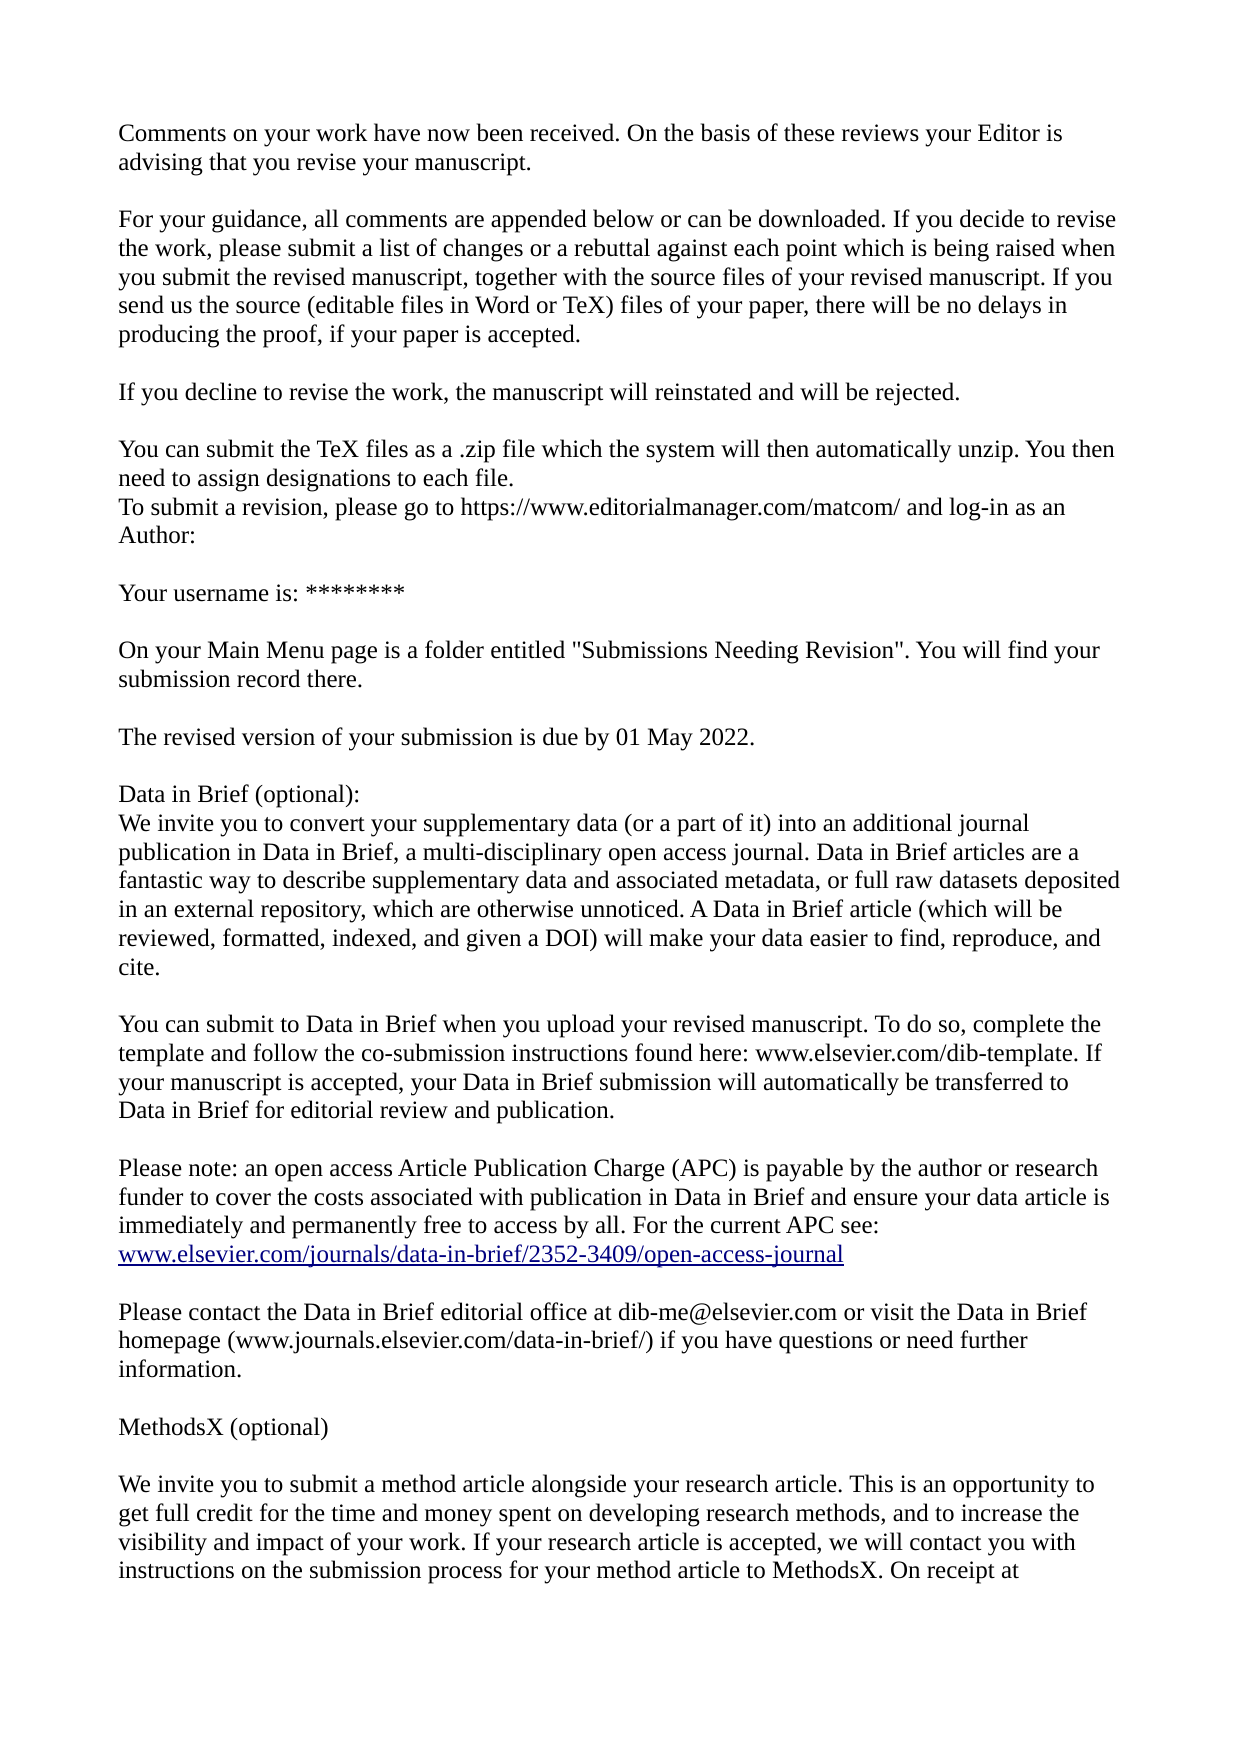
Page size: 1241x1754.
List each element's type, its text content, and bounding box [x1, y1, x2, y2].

text Please note: an open access Article Publication Charge (APC) is payable by the author or research funder to cover the costs associated with publication in Data in Brief and ensure your data article is immediately and permanently free to access by all. For the current APC see: www.elsevier.com/journals/data-in-brief/2352-3409/open-access-journal [118, 1153, 1122, 1268]
text The revised version of your submission is due by 01 May 2022. [118, 722, 1122, 751]
text For your guidance, all comments are appended below or can be downloaded. If you decide to revise the work, please submit a list of changes or a rebuttal against each point which is being raised when you submit the revised manuscript, together with the source files of your revised manuscript. If you send us the source (editable files in Word or TeX) files of your paper, there will be no delays in producing the proof, if your paper is accepted. [118, 204, 1122, 348]
text MethodsX (optional) [118, 1412, 1122, 1441]
text If you decline to revise the work, the manuscript will reinstated and will be rejected. [118, 377, 1122, 406]
text On your Main Menu page is a folder entitled "Submissions Needing Revision". You will find your submission record there. [118, 636, 1122, 693]
text Your username is: ******** [118, 578, 1122, 607]
text We invite you to convert your supplementary data (or a part of it) into an additional journal publication in Data in Brief, a multi-disciplinary open access journal. Data in Brief articles are a fantastic way to describe supplementary data and associated metadata, or full raw datasets deposited in an external repository, which are otherwise unnoticed. A Data in Brief article (which will be reviewed, formatted, indexed, and given a DOI) will make your data easier to find, reproduce, and cite. [118, 808, 1122, 981]
text To submit a revision, please go to https://www.editorialmanager.com/matcom/ and log-in as an Author: [118, 492, 1122, 549]
text Comments on your work have now been received. On the basis of these reviews your Editor is advising that you revise your manuscript. [118, 118, 1122, 176]
text Please contact the Data in Brief editorial office at dib-me@elsevier.com or visit the Data in Brief homepage (www.journals.elsevier.com/data-in-brief/) if you have questions or need further information. [118, 1297, 1122, 1383]
text We invite you to submit a method article alongside your research article. This is an opportunity to get full credit for the time and money spent on developing research methods, and to increase the visibility and impact of your work. If your research article is accepted, we will contact you with instructions on the submission process for your method article to MethodsX. On receipt at [118, 1469, 1122, 1584]
text Data in Brief (optional): [118, 779, 1122, 808]
text You can submit the TeX files as a .zip file which the system will then automatically unzip. You then need to assign designations to each file. [118, 434, 1122, 492]
text You can submit to Data in Brief when you upload your revised manuscript. To do so, complete the template and follow the co-submission instructions found here: www.elsevier.com/dib-template. If your manuscript is accepted, your Data in Brief submission will automatically be transferred to Data in Brief for editorial review and publication. [118, 1009, 1122, 1124]
